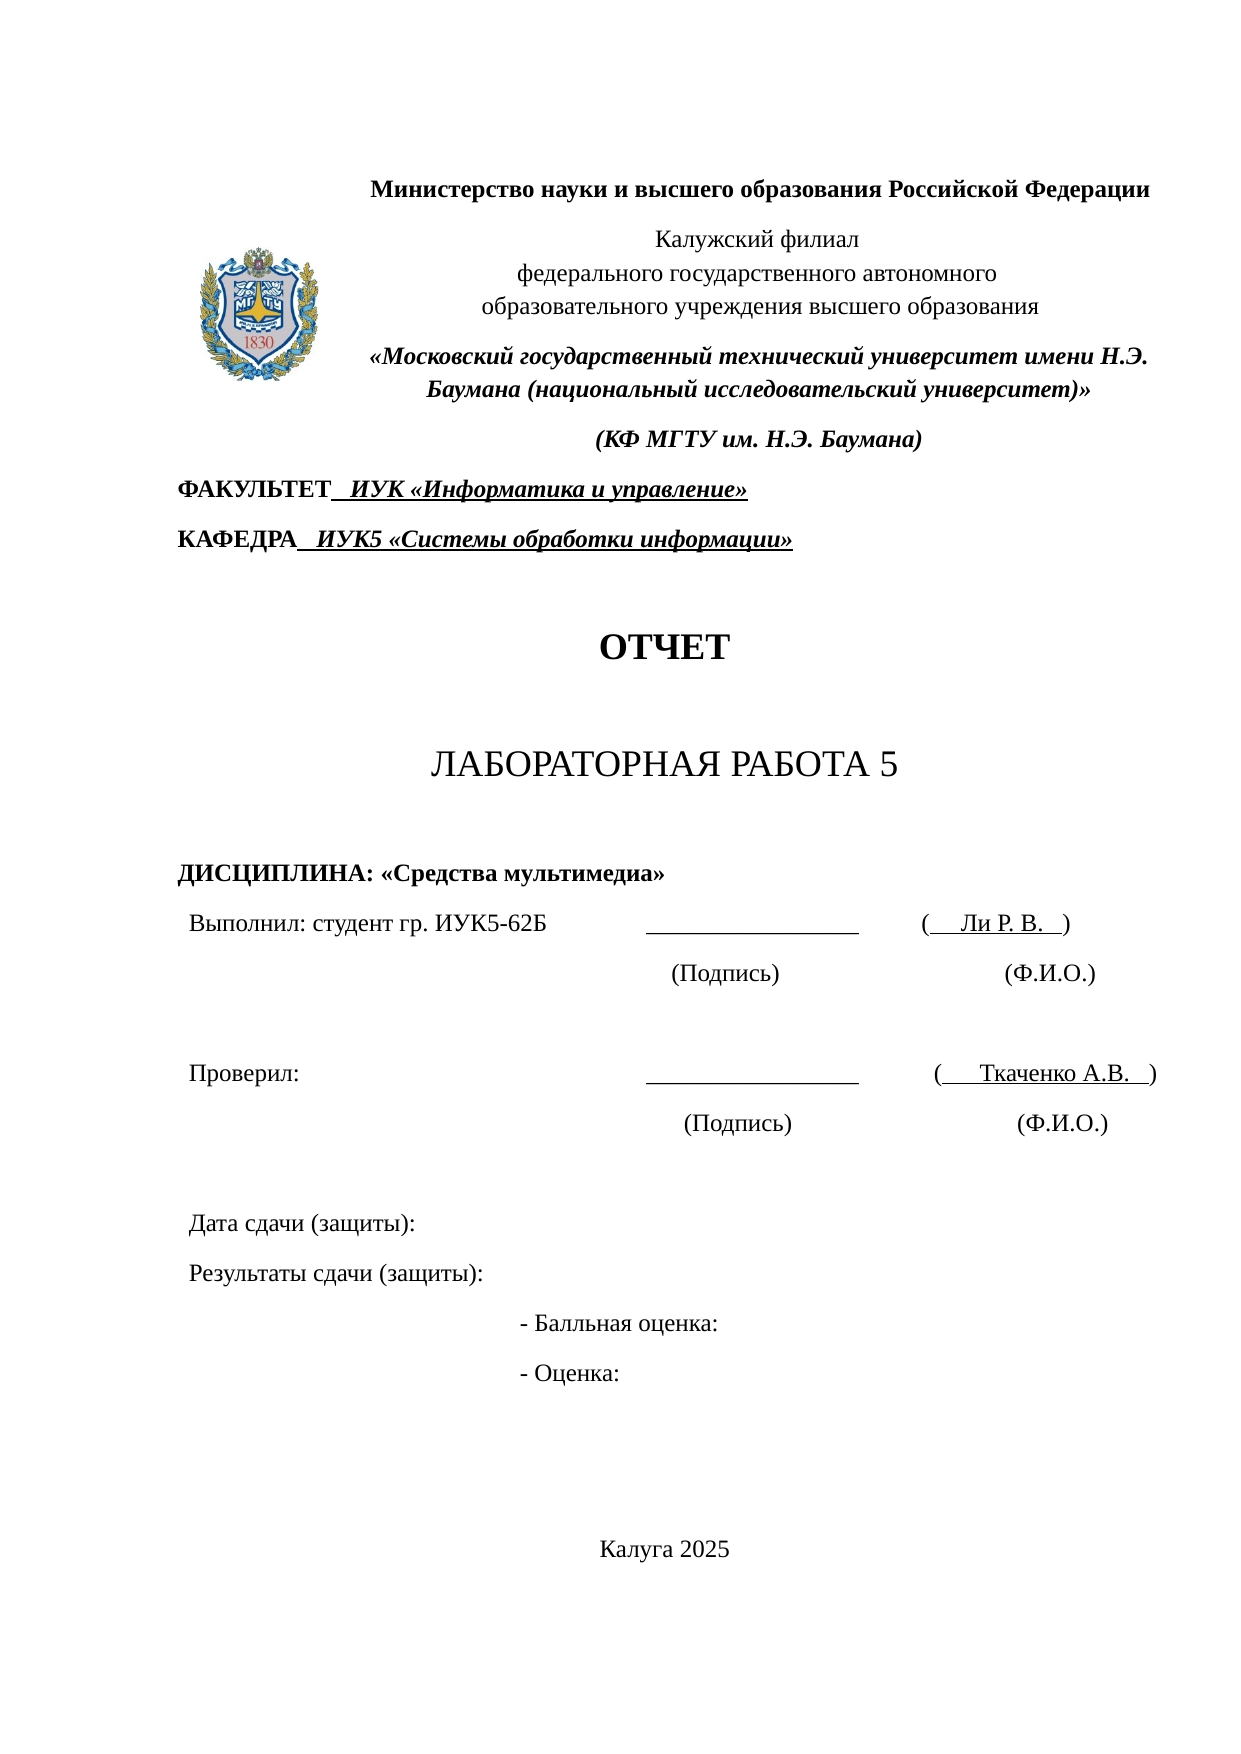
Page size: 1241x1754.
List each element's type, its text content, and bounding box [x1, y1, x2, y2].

text ЛАБОРАТОРНАЯ РАБОТА 5 [177, 741, 1152, 784]
table_header _________________ ( Ли Р. В. ) (Подпись) (Ф.И.О.) [635, 908, 1174, 1058]
table_cell - Балльная оценка: - Оценка: [508, 1308, 1174, 1422]
text ФАКУЛЬТЕТ ИУК «Информатика и управление» [177, 474, 1152, 503]
table_cell Дата сдачи (защиты): Результаты сдачи (защиты): [177, 1208, 1174, 1308]
table_cell [177, 1308, 508, 1422]
picture [199, 247, 319, 381]
text ОТЧЕТ [177, 624, 1152, 667]
text КАФЕДРА ИУК5 «Системы обработки информации» [177, 524, 1152, 553]
text ДИСЦИПЛИНА: «Средства мультимедиа» [177, 858, 1152, 886]
table_cell Проверил: [177, 1058, 635, 1208]
table_header Министерство науки и высшего образования Российской Федерации Калужский филиал федерального государственного автономного образовательного учреждения высшего образования «Московский государственный технический университет имени Н.Э. Баумана (национальный исследовательский университет)» (КФ МГТУ им. Н.Э. Баумана) [354, 174, 1167, 474]
table_header [189, 174, 354, 474]
table_header Выполнил: студент гр. ИУК5-62Б [177, 908, 635, 1058]
table_cell _________________ ( Ткаченко А.В. ) (Подпись) (Ф.И.О.) [635, 1058, 1174, 1208]
text Калуга 2025 [177, 1534, 1152, 1563]
